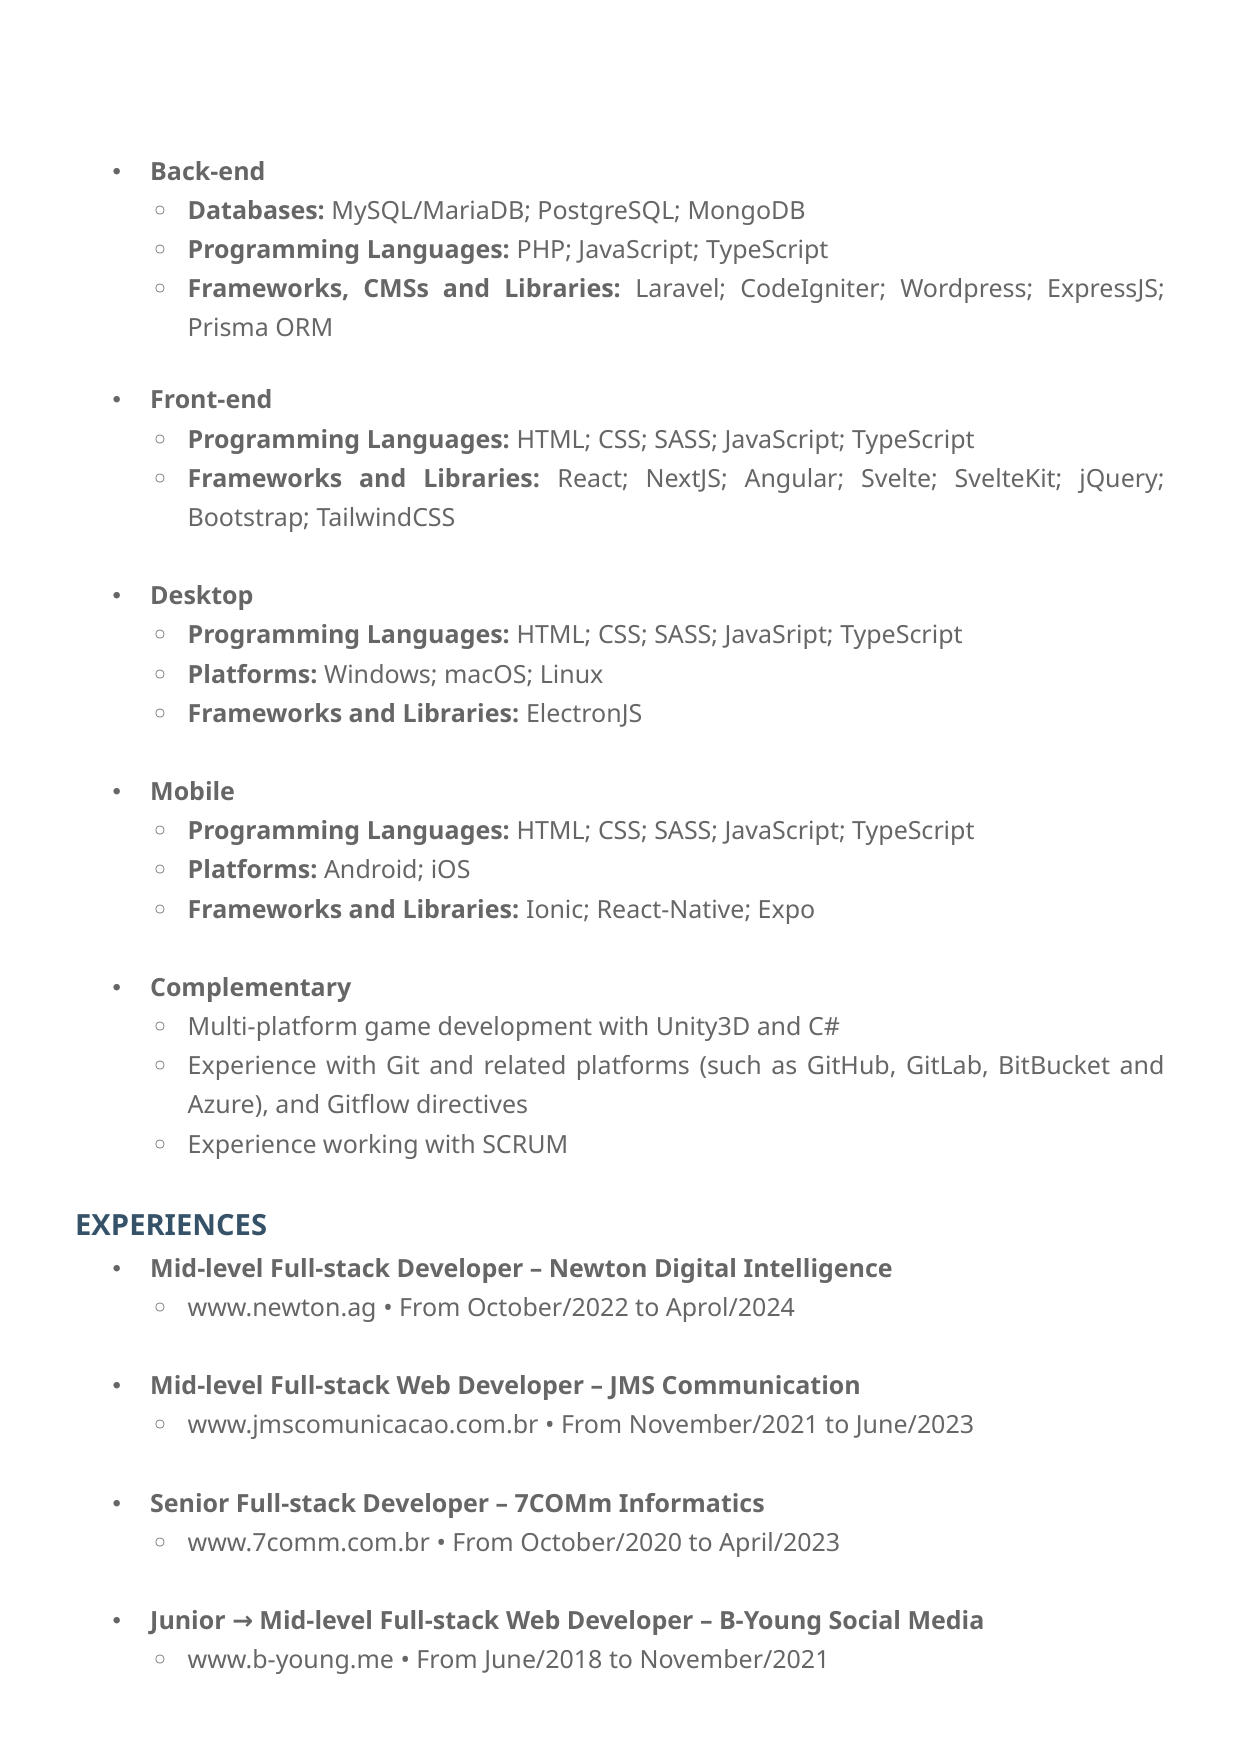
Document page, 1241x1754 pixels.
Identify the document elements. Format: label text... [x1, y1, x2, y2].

list www.b-young.me • From June/2018 to November/2021 [150, 1642, 1165, 1676]
list Programming Languages: HTML; CSS; SASS; JavaScript; TypeScript [150, 421, 1165, 455]
list Desktop [112, 578, 1165, 612]
text EXPERIENCES [75, 1205, 1165, 1244]
list Mid-level Full-stack Developer – Newton Digital Intelligence [112, 1250, 1165, 1284]
list Frameworks and Libraries: Ionic; React-Native; Expo [150, 891, 1165, 925]
list www.jmscomunicacao.com.br • From November/2021 to June/2023 [150, 1407, 1165, 1441]
list Mobile [112, 774, 1165, 808]
list Platforms: Android; iOS [150, 852, 1165, 886]
list Experience working with SCRUM [150, 1126, 1165, 1160]
list Mid-level Full-stack Web Developer – JMS Communication [112, 1368, 1165, 1402]
list Programming Languages: HTML; CSS; SASS; JavaSript; TypeScript [150, 617, 1165, 651]
list Programming Languages: HTML; CSS; SASS; JavaScript; TypeScript [150, 813, 1165, 847]
list Frameworks and Libraries: React; NextJS; Angular; Svelte; SvelteKit; jQuery; Bootstrap; TailwindCSS [150, 461, 1165, 534]
list Experience with Git and related platforms (such as GitHub, GitLab, BitBucket and Azure), and Gitflow directives [150, 1048, 1165, 1121]
list Front-end [112, 382, 1165, 416]
list Junior → Mid-level Full-stack Web Developer – B-Young Social Media [112, 1603, 1165, 1637]
list Frameworks, CMSs and Libraries: Laravel; CodeIgniter; Wordpress; ExpressJS; Prisma ORM [150, 271, 1165, 344]
list Programming Languages: PHP; JavaScript; TypeScript [150, 232, 1165, 266]
list Multi-platform game development with Unity3D and C# [150, 1009, 1165, 1043]
list Complementary [112, 970, 1165, 1004]
list www.newton.ag • From October/2022 to Aprol/2024 [150, 1289, 1165, 1323]
list Senior Full-stack Developer – 7COMm Informatics [112, 1485, 1165, 1519]
list www.7comm.com.br • From October/2020 to April/2023 [150, 1524, 1165, 1558]
list Back-end [112, 153, 1165, 187]
list Platforms: Windows; macOS; Linux [150, 656, 1165, 690]
list Databases: MySQL/MariaDB; PostgreSQL; MongoDB [150, 192, 1165, 227]
list Frameworks and Libraries: ElectronJS [150, 696, 1165, 729]
